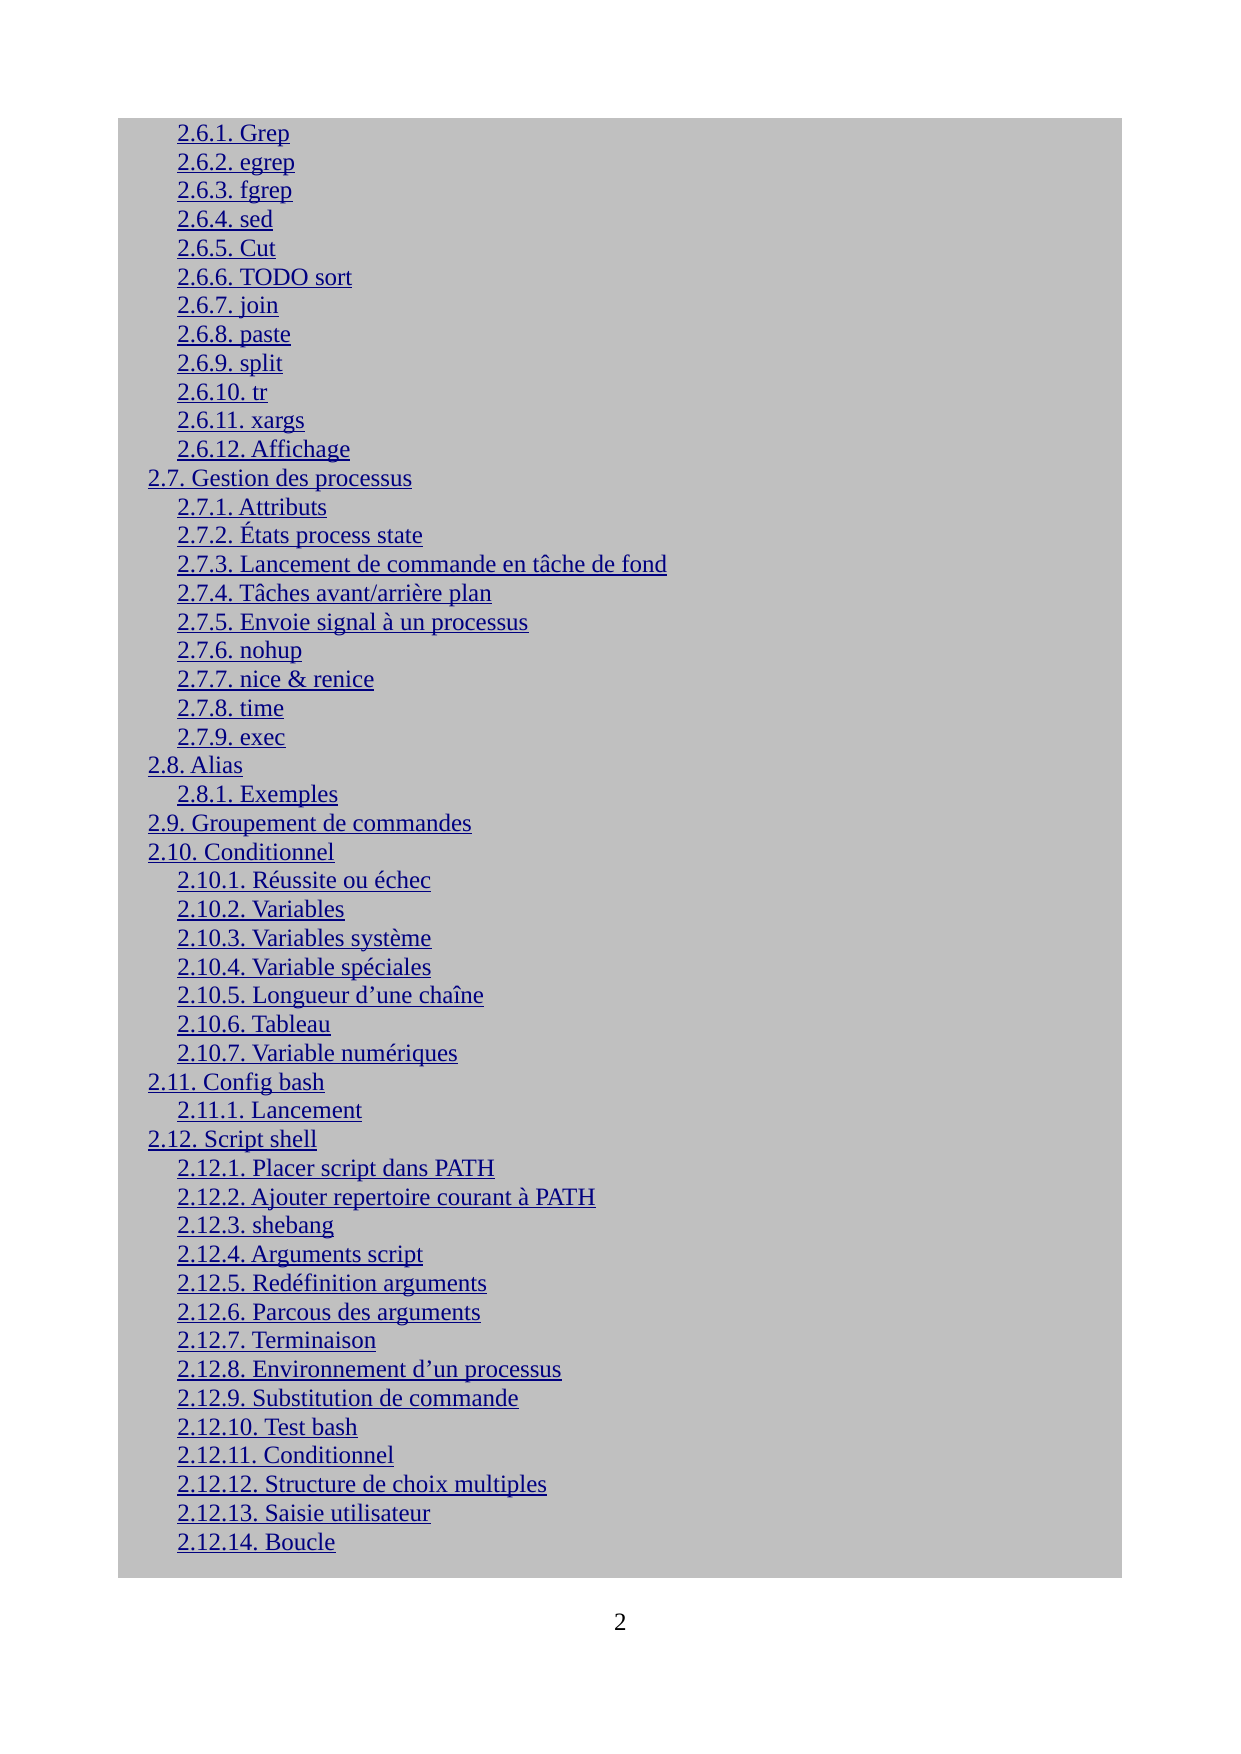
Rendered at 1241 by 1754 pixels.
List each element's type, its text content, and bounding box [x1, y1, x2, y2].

text 2.12.10. Test bash [177, 1412, 1122, 1441]
text 2.10.6. Tableau [177, 1009, 1122, 1038]
text 2.6.6. TODO sort [177, 262, 1122, 291]
text 2.12.3. shebang [177, 1211, 1122, 1239]
text 2.8.1. Exemples [177, 779, 1122, 808]
text 2.12.13. Saisie utilisateur [177, 1498, 1122, 1527]
text 2.6.8. paste [177, 319, 1122, 348]
text 2.6.5. Cut [177, 233, 1122, 262]
text 2.12.8. Environnement d’un processus [177, 1354, 1122, 1383]
text 2.12.2. Ajouter repertoire courant à PATH [177, 1182, 1122, 1211]
text 2.12.1. Placer script dans PATH [177, 1153, 1122, 1182]
text 2.10. Conditionnel [148, 837, 1122, 866]
text 2.6.7. join [177, 291, 1122, 319]
text 2.7.3. Lancement de commande en tâche de fond [177, 549, 1122, 578]
text 2.6.12. Affichage [177, 434, 1122, 463]
text 2.7.1. Attributs [177, 492, 1122, 521]
text 2.10.5. Longueur d’une chaîne [177, 981, 1122, 1009]
text 2.10.2. Variables [177, 894, 1122, 923]
text 2.7.2. États process state [177, 521, 1122, 549]
text 2.7.8. time [177, 693, 1122, 722]
text 2.12.7. Terminaison [177, 1326, 1122, 1354]
text 2.6.1. Grep [177, 118, 1122, 147]
text 2.12.5. Redéfinition arguments [177, 1268, 1122, 1297]
text 2.8. Alias [148, 751, 1122, 779]
text 2.11.1. Lancement [177, 1096, 1122, 1124]
text 2.11. Config bash [148, 1067, 1122, 1096]
text 2.12.9. Substitution de commande [177, 1383, 1122, 1412]
text 2.12.6. Parcous des arguments [177, 1297, 1122, 1326]
text 2.10.1. Réussite ou échec [177, 866, 1122, 894]
text 2.7. Gestion des processus [148, 463, 1122, 492]
text 2.6.4. sed [177, 204, 1122, 233]
text 2.10.7. Variable numériques [177, 1038, 1122, 1067]
text 2.6.10. tr [177, 377, 1122, 406]
text 2.12.4. Arguments script [177, 1239, 1122, 1268]
text 2.10.3. Variables système [177, 923, 1122, 952]
text 2.7.4. Tâches avant/arrière plan [177, 578, 1122, 607]
text 2.6.9. split [177, 348, 1122, 377]
text 2.12. Script shell [148, 1124, 1122, 1153]
text 2.6.2. egrep [177, 147, 1122, 176]
text 2.6.3. fgrep [177, 176, 1122, 204]
text 2.7.5. Envoie signal à un processus [177, 607, 1122, 636]
text 2.12.14. Boucle [177, 1527, 1122, 1556]
text 2.12.12. Structure de choix multiples [177, 1469, 1122, 1498]
text 2.7.7. nice & renice [177, 664, 1122, 693]
text 2.12.11. Conditionnel [177, 1441, 1122, 1469]
text 2.9. Groupement de commandes [148, 808, 1122, 837]
text 2.7.6. nohup [177, 636, 1122, 664]
text 2.7.9. exec [177, 722, 1122, 751]
text 2.10.4. Variable spéciales [177, 952, 1122, 981]
text 2.6.11. xargs [177, 406, 1122, 434]
